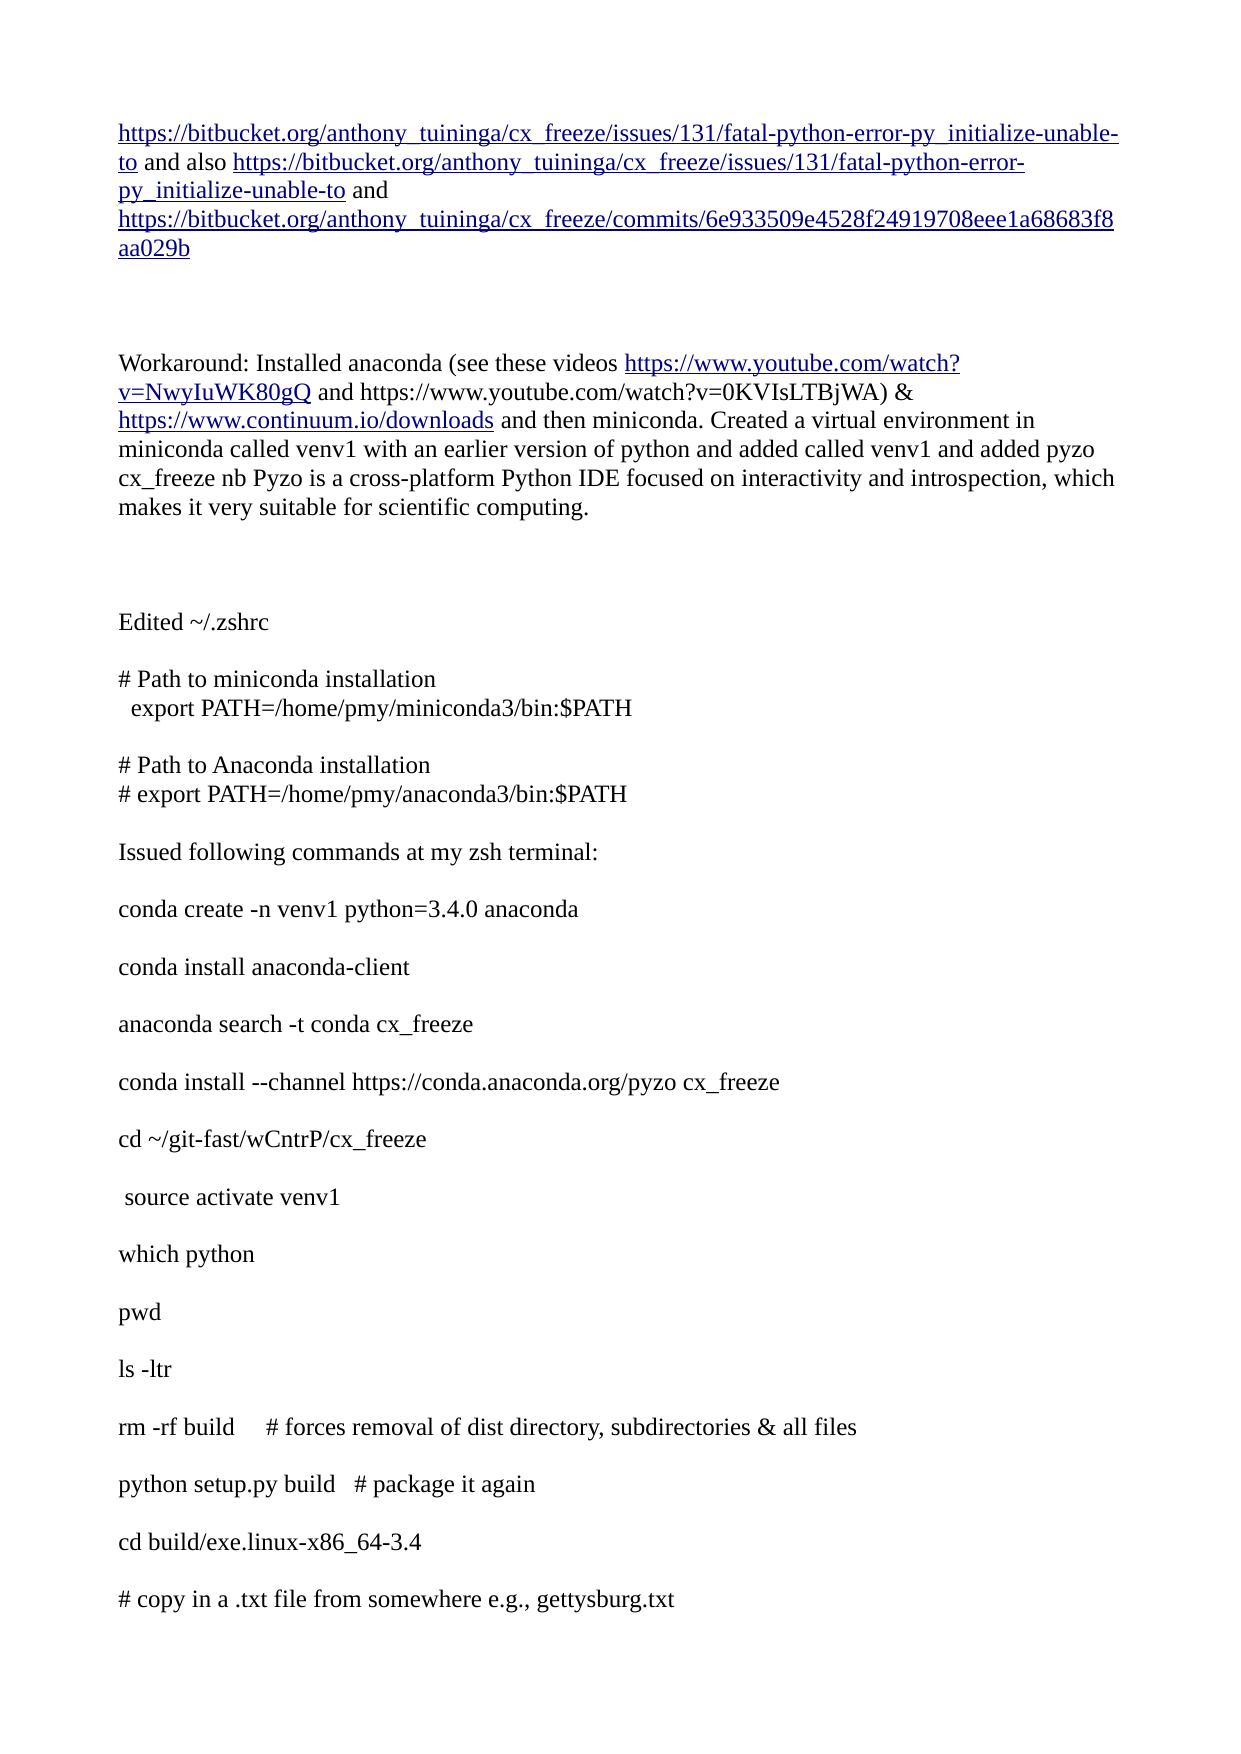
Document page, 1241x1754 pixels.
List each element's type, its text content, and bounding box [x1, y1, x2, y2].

text anaconda search -t conda cx_freeze [118, 1009, 1122, 1038]
text ls -ltr [118, 1354, 1122, 1383]
text pwd [118, 1297, 1122, 1326]
text # export PATH=/home/pmy/anaconda3/bin:$PATH [118, 779, 1122, 808]
text conda install anaconda-client [118, 952, 1122, 981]
text # Path to Anaconda installation [118, 751, 1122, 779]
text Workaround: Installed anaconda (see these videos https://www.youtube.com/watch?v=NwyIuWK80gQ and https://www.youtube.com/watch?v=0KVIsLTBjWA) & https://www.continuum.io/downloads and then miniconda. Created a virtual environment in miniconda called venv1 with an earlier version of python and added called venv1 and added pyzo cx_freeze nb Pyzo is a cross-platform Python IDE focused on interactivity and introspection, which makes it very suitable for scientific computing. [118, 348, 1122, 521]
text conda create -n venv1 python=3.4.0 anaconda [118, 894, 1122, 923]
text python setup.py build # package it again [118, 1469, 1122, 1498]
text export PATH=/home/pmy/miniconda3/bin:$PATH [118, 693, 1122, 722]
text rm -rf build # forces removal of dist directory, subdirectories & all files [118, 1412, 1122, 1441]
text source activate venv1 [118, 1182, 1122, 1211]
text # copy in a .txt file from somewhere e.g., gettysburg.txt [118, 1584, 1122, 1613]
text Issued following commands at my zsh terminal: [118, 837, 1122, 866]
text conda install --channel https://conda.anaconda.org/pyzo cx_freeze [118, 1067, 1122, 1096]
text which python [118, 1239, 1122, 1268]
text cd ~/git-fast/wCntrP/cx_freeze [118, 1124, 1122, 1153]
text cd build/exe.linux-x86_64-3.4 [118, 1527, 1122, 1556]
text https://bitbucket.org/anthony_tuininga/cx_freeze/issues/131/fatal-python-error-py_initialize-unable-to and also https://bitbucket.org/anthony_tuininga/cx_freeze/issues/131/fatal-python-error-py_initialize-unable-to and https://bitbucket.org/anthony_tuininga/cx_freeze/commits/6e933509e4528f24919708eee1a68683f8aa029b [118, 118, 1122, 262]
text Edited ~/.zshrc [118, 607, 1122, 636]
text # Path to miniconda installation [118, 664, 1122, 693]
